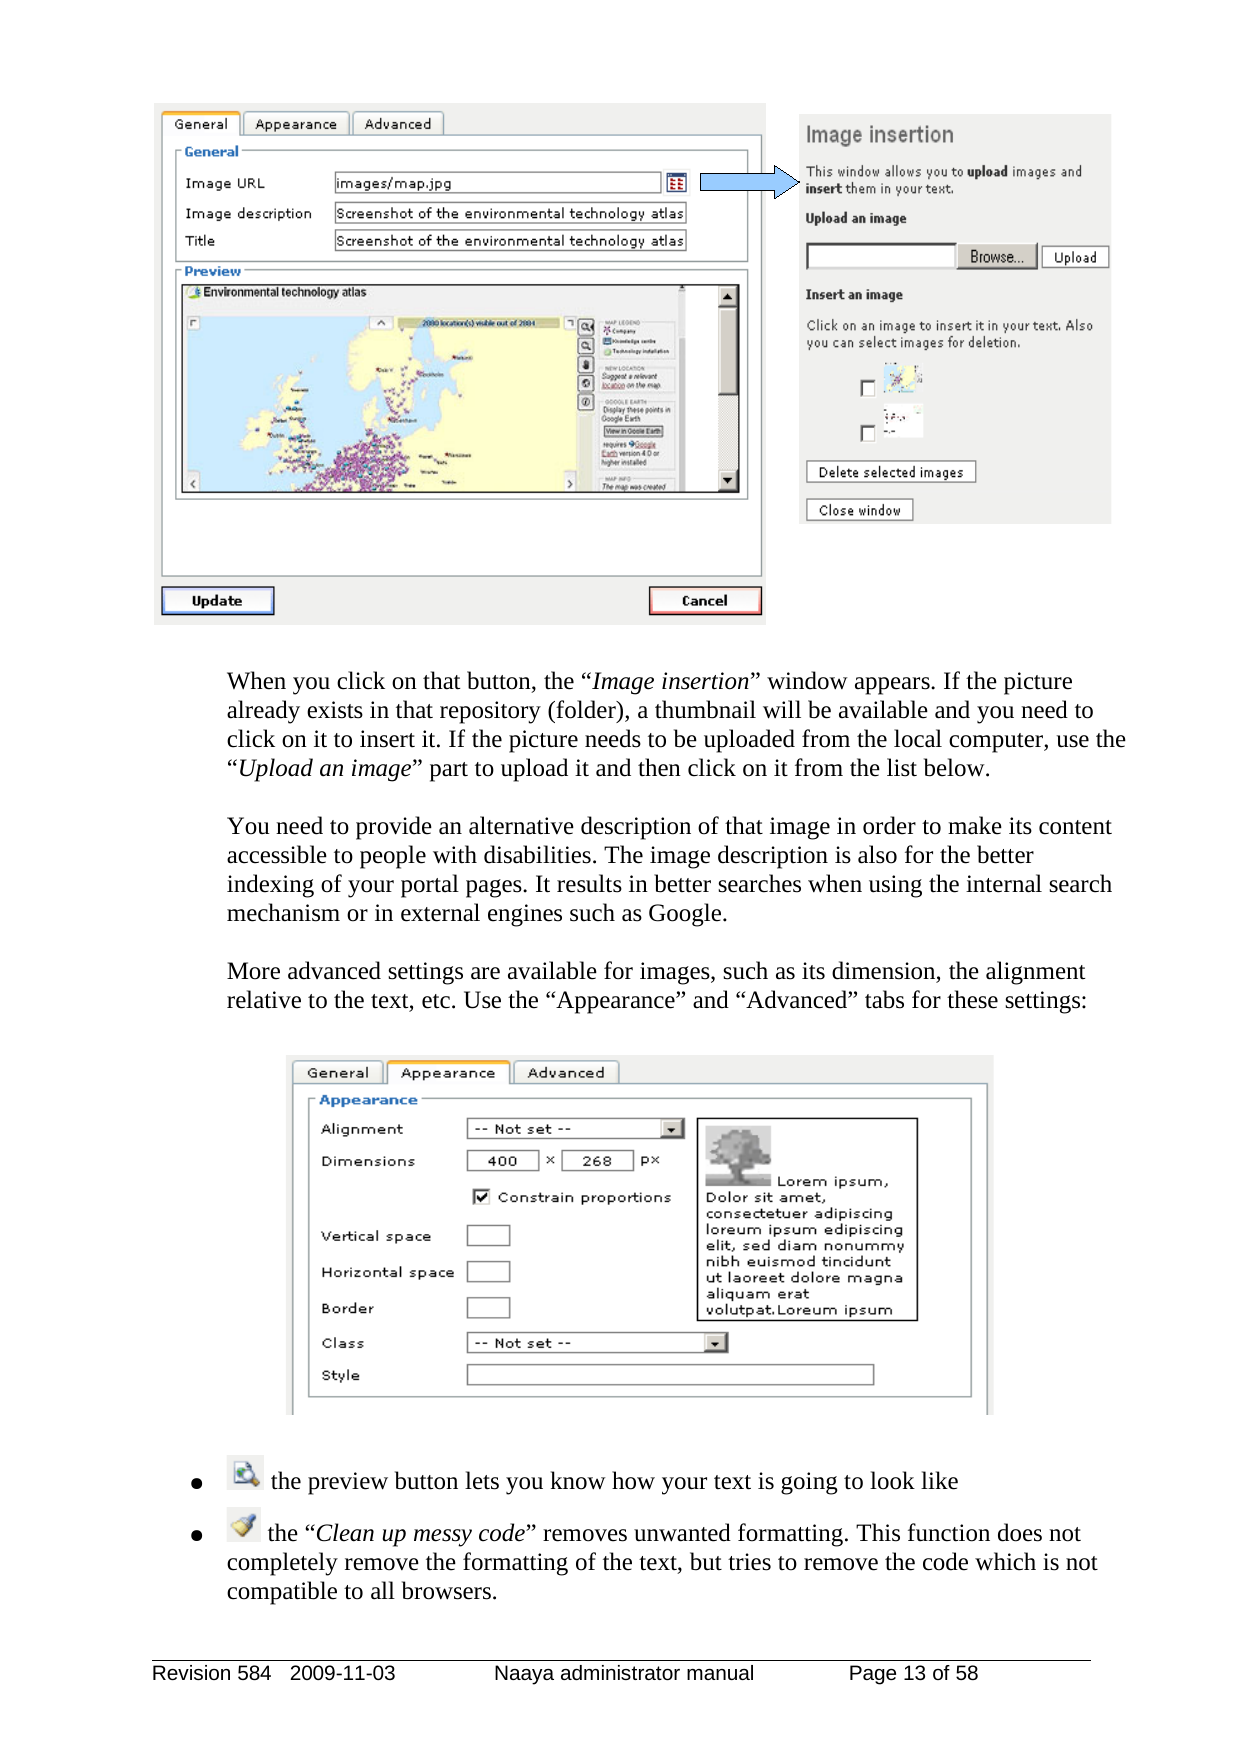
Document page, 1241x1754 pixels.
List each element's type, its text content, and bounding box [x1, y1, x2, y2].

picture [285, 1055, 994, 1415]
list the “Clean up messy code” removes unwanted formatting. This function does not completely remove the formatting of the text, but tries to remove the code which is not compatible to all browsers. [189, 1507, 1128, 1605]
picture [226, 1507, 261, 1542]
picture [226, 1455, 264, 1490]
picture [799, 114, 1112, 524]
picture [154, 103, 766, 625]
list When you click on that button, the “Image insertion” window appears. If the picture already exists in that repository (folder), a thumbnail will be available and you need to click on it to insert it. If the picture needs to be uploaded from the local computer, use the “Upload an image” part to upload it and then click on it from the list below. You need to provide an alternative description of that image in order to make its content accessible to people with disabilities. The image description is also for the better indexing of your portal pages. It results in better searches when using the internal search mechanism or in external engines such as Google. More advanced settings are available for images, such as its dimension, the alignment relative to the text, etc. Use the “Appearance” and “Advanced” tabs for these settings: [189, 666, 1128, 1043]
list the preview button lets you know how your text is going to look like [189, 1455, 1128, 1495]
